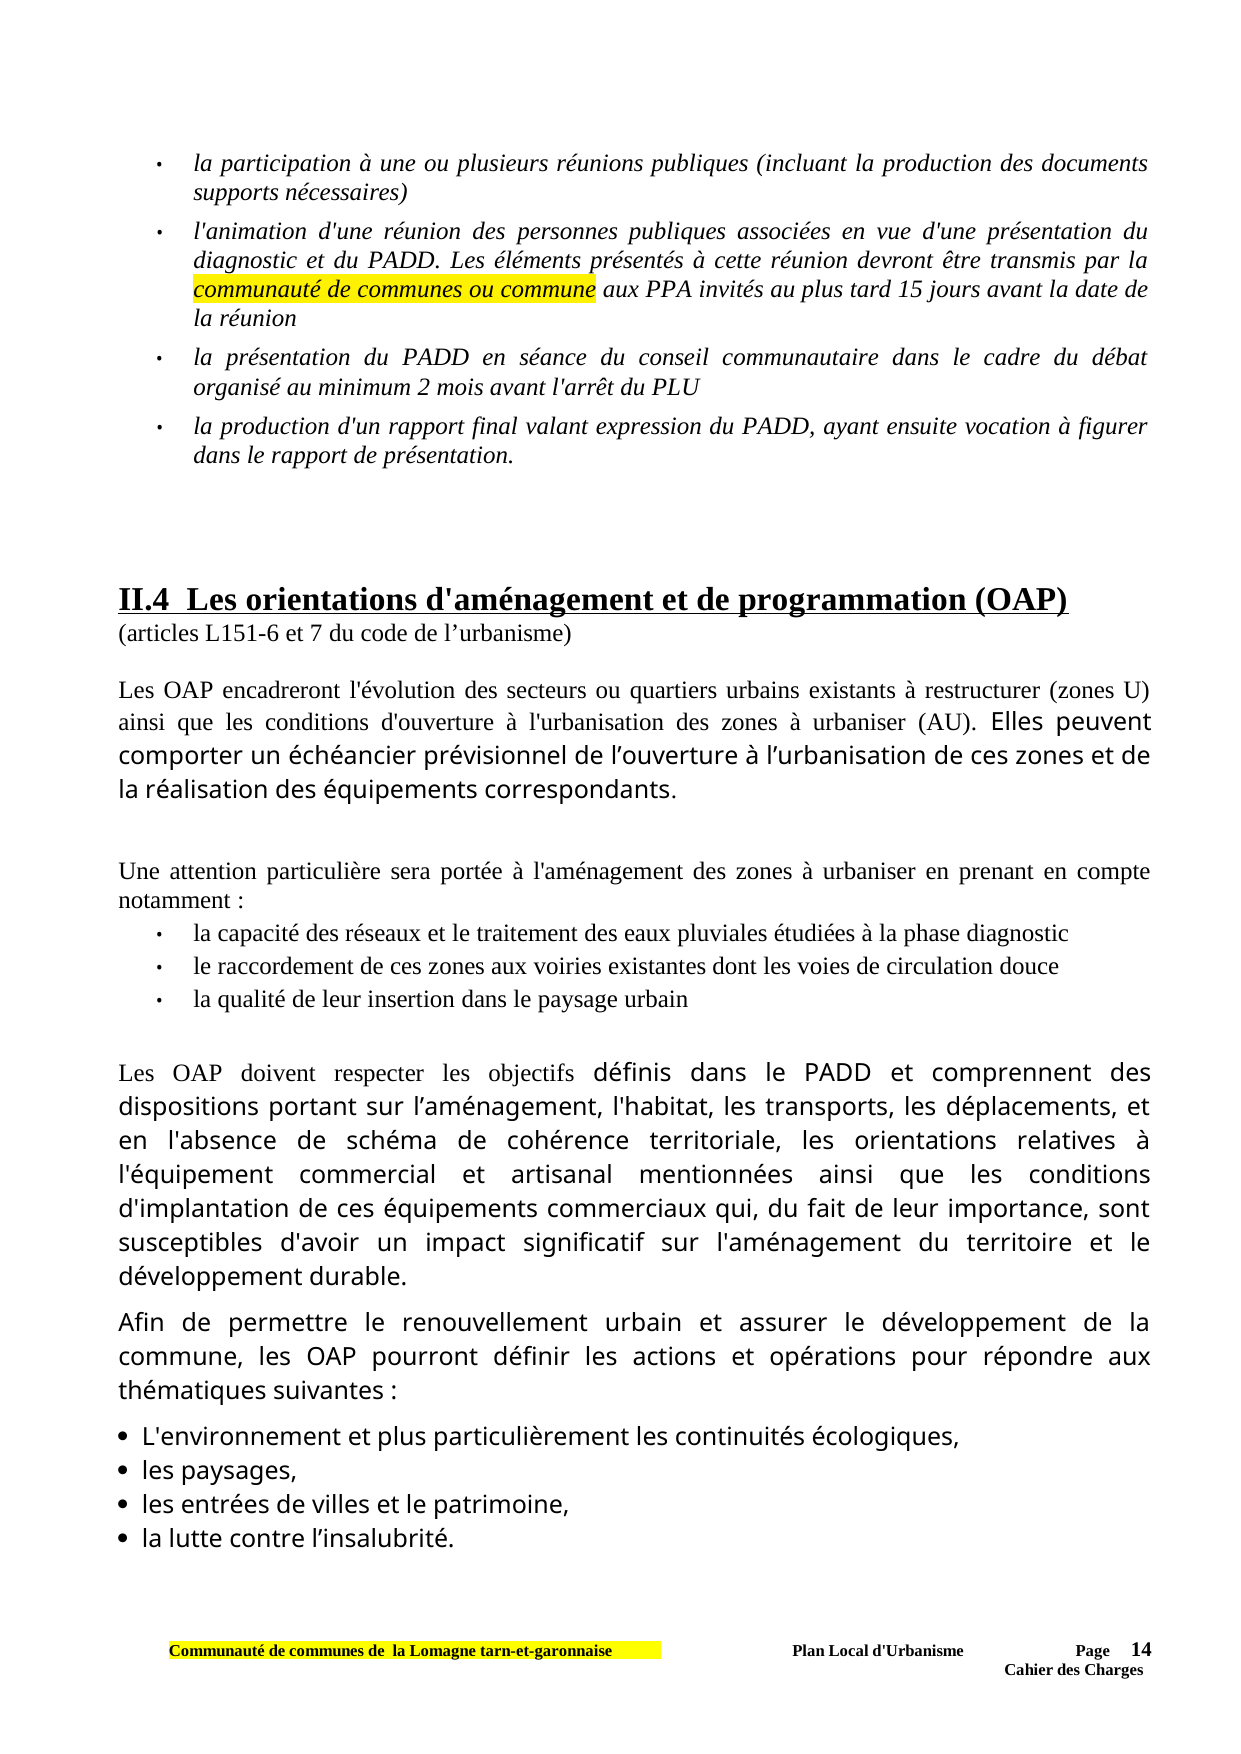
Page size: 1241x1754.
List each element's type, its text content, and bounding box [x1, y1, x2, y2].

text Une attention particulière sera portée à l'aménagement des zones à urbaniser en prenant en compte notamment : [118, 856, 1152, 914]
subtitle II.4 Les orientations d'aménagement et de programmation (OAP) (articles L151-6 et 7 du code de l’urbanisme) [118, 579, 1152, 647]
list la participation à une ou plusieurs réunions publiques (incluant la production des documents supports nécessaires) [156, 148, 1152, 206]
list la présentation du PADD en séance du conseil communautaire dans le cadre du débat organisé au minimum 2 mois avant l'arrêt du PLU [156, 342, 1152, 400]
list la qualité de leur insertion dans le paysage urbain [156, 984, 1152, 1013]
text · les paysages, [118, 1453, 1152, 1487]
list la capacité des réseaux et le traitement des eaux pluviales étudiées à la phase diagnostic [156, 918, 1152, 947]
list le raccordement de ces zones aux voiries existantes dont les voies de circulation douce [156, 951, 1152, 980]
text Les OAP encadreront l'évolution des secteurs ou quartiers urbains existants à restructurer (zones U) ainsi que les conditions d'ouverture à l'urbanisation des zones à urbaniser (AU). Elles peuvent comporter un échéancier prévisionnel de l’ouverture à l’urbanisation de ces zones et de la réalisation des équipements correspondants. [118, 675, 1152, 806]
text Afin de permettre le renouvellement urbain et assurer le développement de la commune, les OAP pourront définir les actions et opérations pour répondre aux thématiques suivantes : [118, 1305, 1152, 1407]
list la production d'un rapport final valant expression du PADD, ayant ensuite vocation à figurer dans le rapport de présentation. [156, 411, 1152, 469]
text Les OAP doivent respecter les objectifs définis dans le PADD et comprennent des dispositions portant sur l’aménagement, l'habitat, les transports, les déplacements, et en l'absence de schéma de cohérence territoriale, les orientations relatives à l'équipement commercial et artisanal mentionnées ainsi que les conditions d'implantation de ces équipements commerciaux qui, du fait de leur importance, sont susceptibles d'avoir un impact significatif sur l'aménagement du territoire et le développement durable. [118, 1055, 1152, 1292]
text · L'environnement et plus particulièrement les continuités écologiques, [118, 1419, 1152, 1453]
text · les entrées de villes et le patrimoine, [118, 1487, 1152, 1521]
text · la lutte contre l’insalubrité. [118, 1521, 1152, 1555]
list l'animation d'une réunion des personnes publiques associées en vue d'une présentation du diagnostic et du PADD. Les éléments présentés à cette réunion devront être transmis par la communauté de communes ou commune aux PPA invités au plus tard 15 jours avant la date de la réunion [156, 216, 1152, 332]
